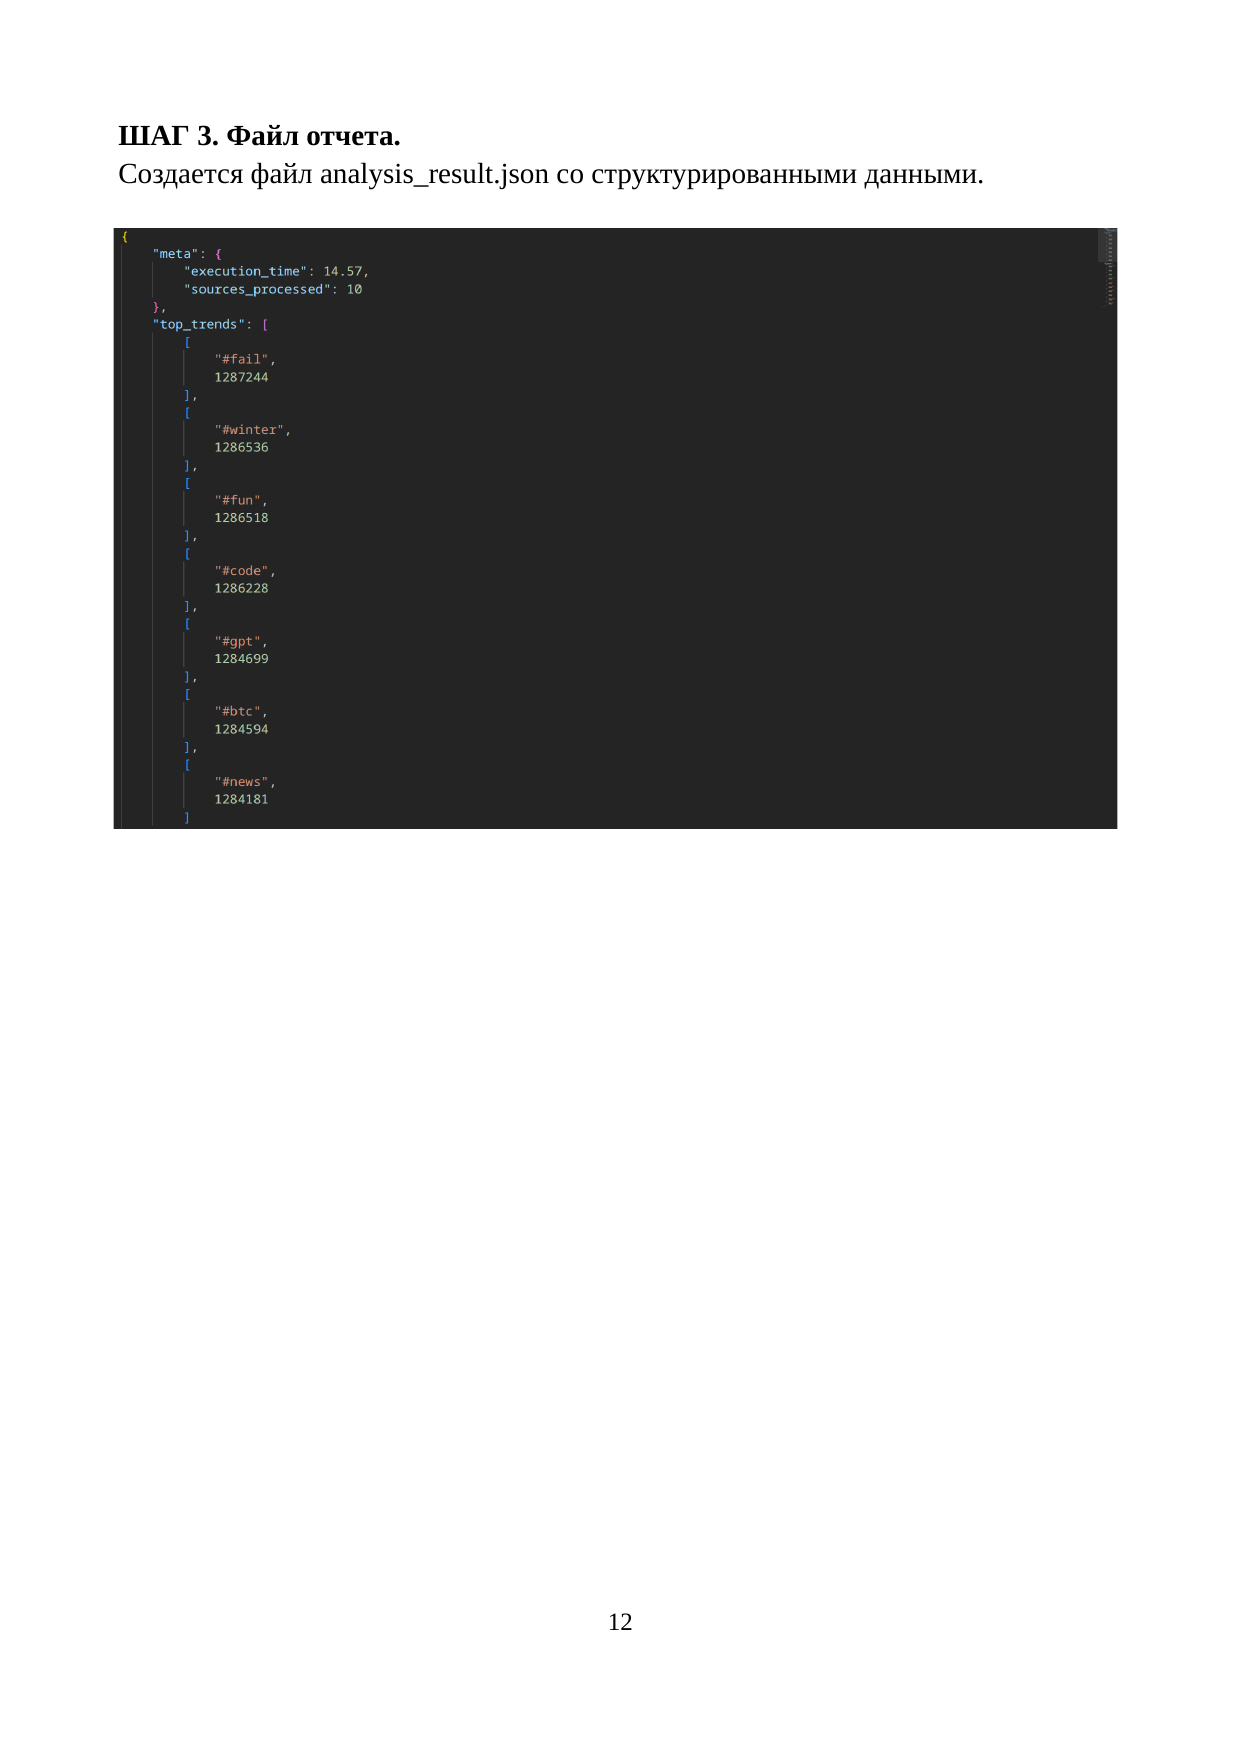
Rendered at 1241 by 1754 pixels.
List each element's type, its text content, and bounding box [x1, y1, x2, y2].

text ШАГ 3. Файл отчета. Создается файл analysis_result.json со структурированными данными. [118, 118, 1122, 190]
picture [113, 228, 1118, 829]
